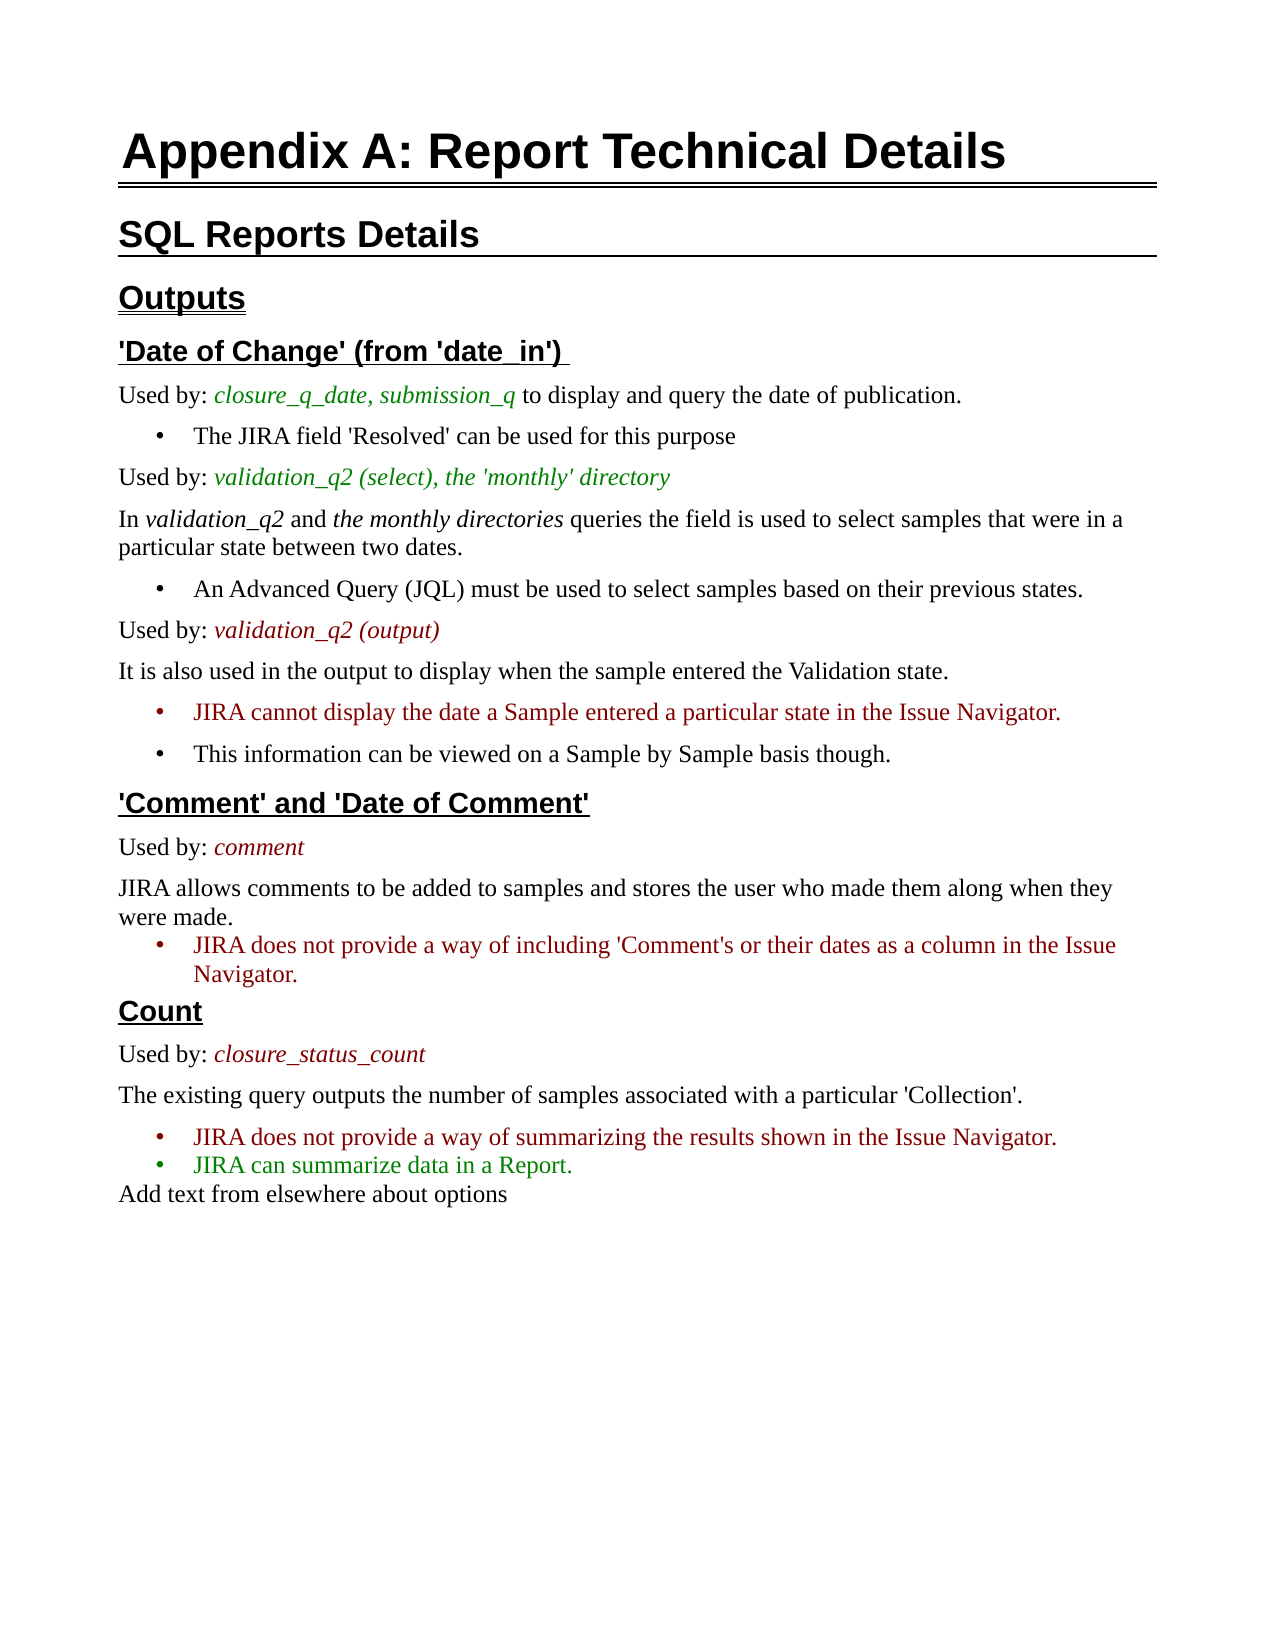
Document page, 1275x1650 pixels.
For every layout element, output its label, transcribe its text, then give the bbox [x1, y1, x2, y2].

subtitle Outputs [118, 278, 1157, 316]
list The JIRA field 'Resolved' can be used for this purpose [156, 421, 1157, 450]
text Used by: closure_status_count [118, 1039, 1157, 1068]
list An Advanced Query (JQL) must be used to select samples based on their previous states. [156, 574, 1157, 602]
list JIRA does not provide a way of summarizing the results shown in the Issue Navigator. [156, 1122, 1157, 1151]
text In validation_q2 and the monthly directories queries the field is used to select samples that were in a particular state between two dates. [118, 504, 1157, 561]
text Used by: closure_q_date, submission_q to display and query the date of publication. [118, 380, 1157, 409]
subtitle Count [118, 994, 1157, 1027]
subtitle 'Comment' and 'Date of Comment' [118, 786, 1157, 819]
subtitle SQL Reports Details [118, 212, 1157, 255]
subtitle 'Date of Change' (from 'date_in') [118, 334, 1157, 368]
list JIRA cannot display the date a Sample entered a particular state in the Issue Navigator. [156, 697, 1157, 726]
text The existing query outputs the number of samples associated with a particular 'Collection'. [118, 1081, 1157, 1109]
text Used by: comment [118, 832, 1157, 860]
list This information can be viewed on a Sample by Sample basis though. [156, 739, 1157, 767]
subtitle Appendix A: Report Technical Details [118, 118, 1157, 182]
text Used by: validation_q2 (output) [118, 615, 1157, 644]
list JIRA does not provide a way of including 'Comment's or their dates as a column in the Issue Navigator. [156, 930, 1157, 988]
text JIRA allows comments to be added to samples and stores the user who made them along when they were made. [118, 873, 1157, 930]
list JIRA can summarize data in a Report. [156, 1151, 1157, 1179]
text Add text from elsewhere about options [118, 1179, 1157, 1208]
text It is also used in the output to display when the sample entered the Validation state. [118, 656, 1157, 685]
text Used by: validation_q2 (select), the 'monthly' directory [118, 462, 1157, 491]
